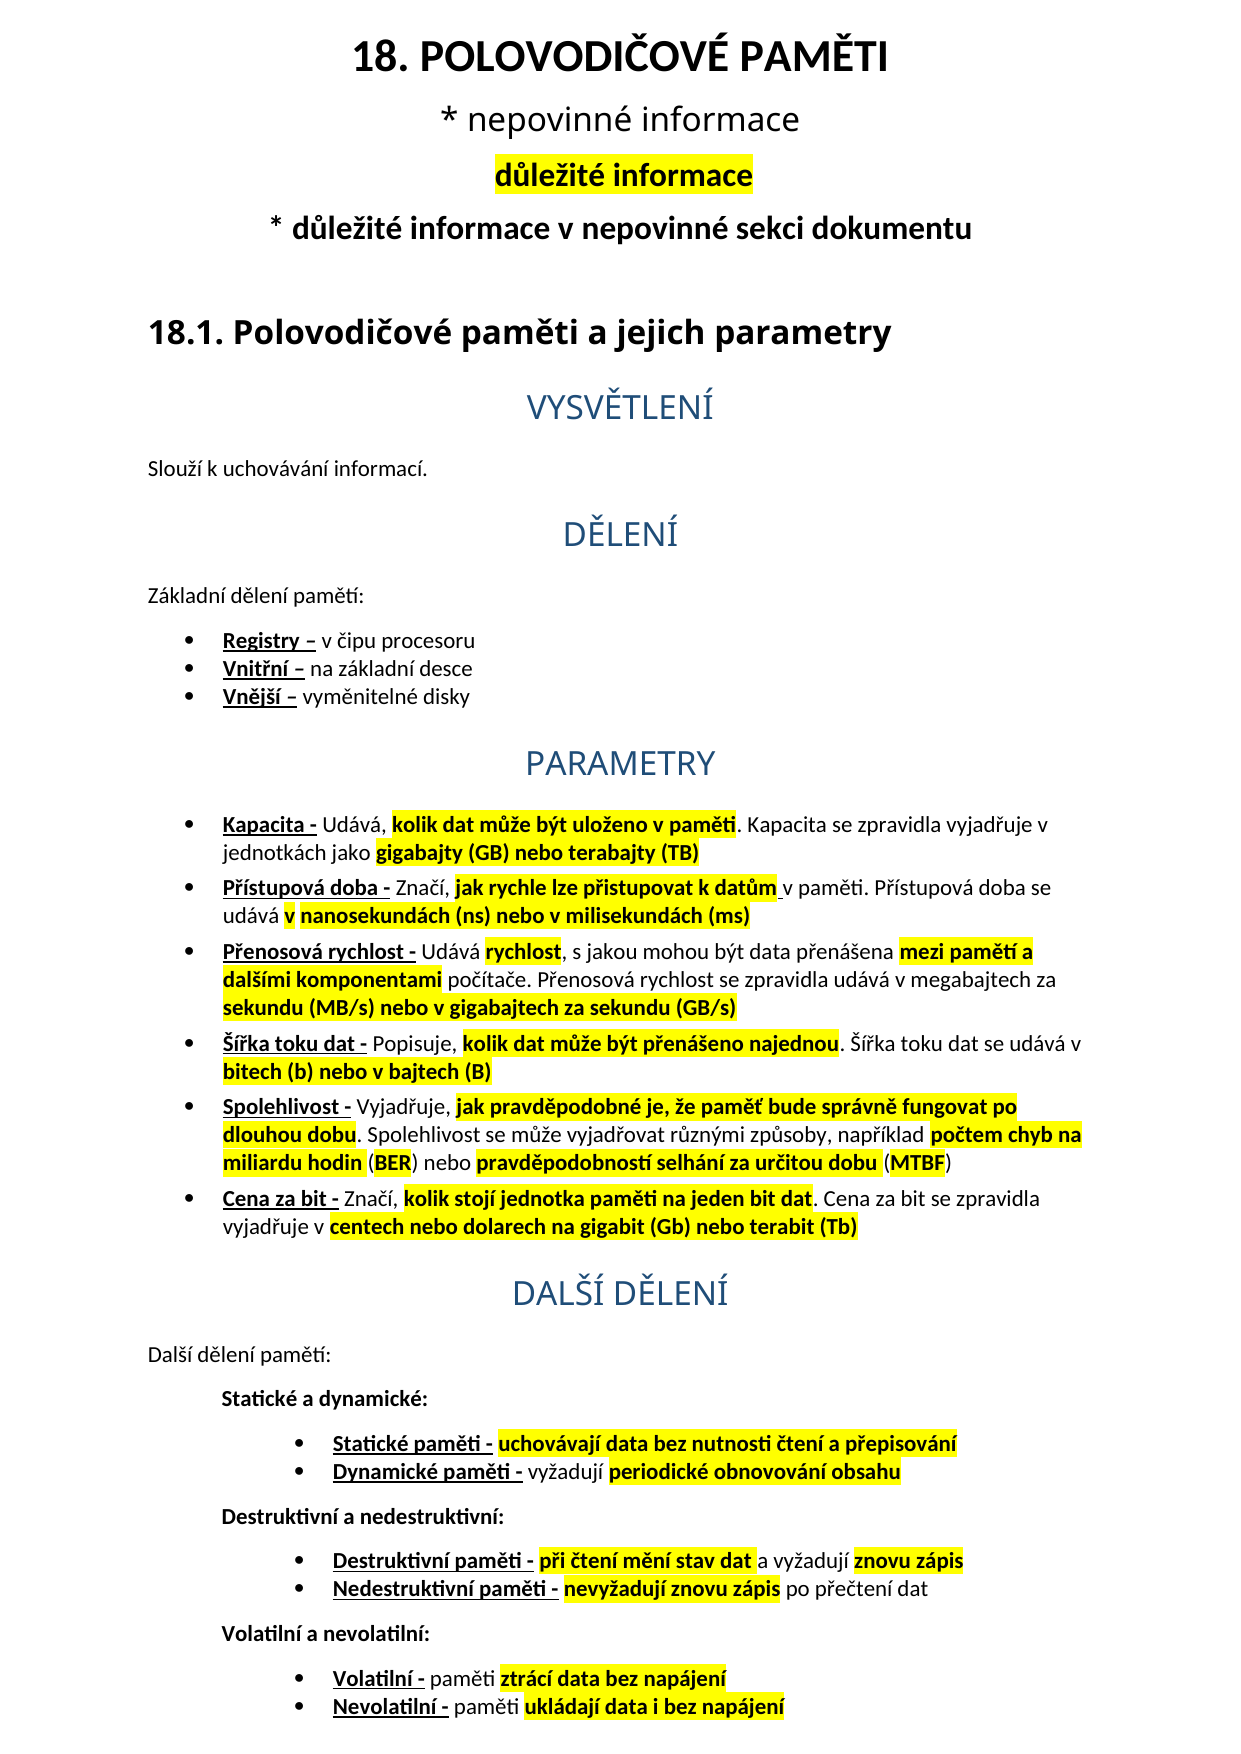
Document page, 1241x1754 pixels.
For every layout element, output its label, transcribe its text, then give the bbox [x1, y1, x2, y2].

list Nevolatilní - paměti ukládají data i bez napájení [295, 1692, 1093, 1720]
subtitle DALŠÍ dělení [148, 1269, 1093, 1315]
text Destruktivní a nedestruktivní: [148, 1502, 1093, 1530]
list Šířka toku dat - Popisuje, kolik dat může být přenášeno najednou. Šířka toku dat se udává v bitech (b) nebo v bajtech (B) [185, 1029, 1093, 1085]
text Slouží k uchovávání informací. [148, 454, 1093, 482]
list Cena za bit - Značí, kolik stojí jednotka paměti na jeden bit dat. Cena za bit se zpravidla vyjadřuje v centech nebo dolarech na gigabit (Gb) nebo terabit (Tb) [185, 1184, 1093, 1240]
list Přenosová rychlost - Udává rychlost, s jakou mohou být data přenášena mezi pamětí a dalšími komponentami počítače. Přenosová rychlost se zpravidla udává v megabajtech za sekundu (MB/s) nebo v gigabajtech za sekundu (GB/s) [185, 937, 1093, 1021]
text Volatilní a nevolatilní: [148, 1619, 1093, 1647]
list Statické paměti - uchovávají data bez nutnosti čtení a přepisování [295, 1429, 1093, 1457]
list Nedestruktivní paměti - nevyžadují znovu zápis po přečtení dat [295, 1574, 1093, 1603]
list Spolehlivost - Vyjadřuje, jak pravděpodobné je, že paměť bude správně fungovat po dlouhou dobu. Spolehlivost se může vyjadřovat různými způsoby, například počtem chyb na miliardu hodin (BER) nebo pravděpodobností selhání za určitou dobu (MTBF) [185, 1092, 1093, 1177]
subtitle * nepovinné informace [148, 96, 1093, 141]
text Statické a dynamické: [148, 1384, 1093, 1412]
subtitle důležité informace [148, 154, 1093, 194]
subtitle PARAMETRY [148, 739, 1093, 785]
text Základní dělení pamětí: [148, 582, 1093, 609]
list Destruktivní paměti - při čtení mění stav dat a vyžadují znovu zápis [295, 1547, 1093, 1574]
list Kapacita - Udává, kolik dat může být uloženo v paměti. Kapacita se zpravidla vyjadřuje v jednotkách jako gigabajty (GB) nebo terabajty (TB) [185, 810, 1093, 866]
subtitle VYSVĚTLENÍ [148, 383, 1093, 429]
list Vnější – vyměnitelné disky [185, 682, 1093, 710]
list Vnitřní – na základní desce [185, 654, 1093, 682]
subtitle 18. POLOVODIČOVÉ PAMĚTI [148, 27, 1093, 83]
list Přístupová doba - Značí, jak rychle lze přistupovat k datům v paměti. Přístupová doba se udává v nanosekundách (ns) nebo v milisekundách (ms) [185, 873, 1093, 929]
text Další dělení pamětí: [148, 1340, 1093, 1368]
list Dynamické paměti - vyžadují periodické obnovování obsahu [295, 1457, 1093, 1485]
subtitle 18.1. Polovodičové paměti a jejich parametry [148, 309, 1093, 354]
list Volatilní - paměti ztrácí data bez napájení [295, 1664, 1093, 1692]
list Registry – v čipu procesoru [185, 626, 1093, 654]
text * důležité informace v nepovinné sekci dokumentu [148, 207, 1093, 248]
subtitle dělEní [148, 511, 1093, 557]
